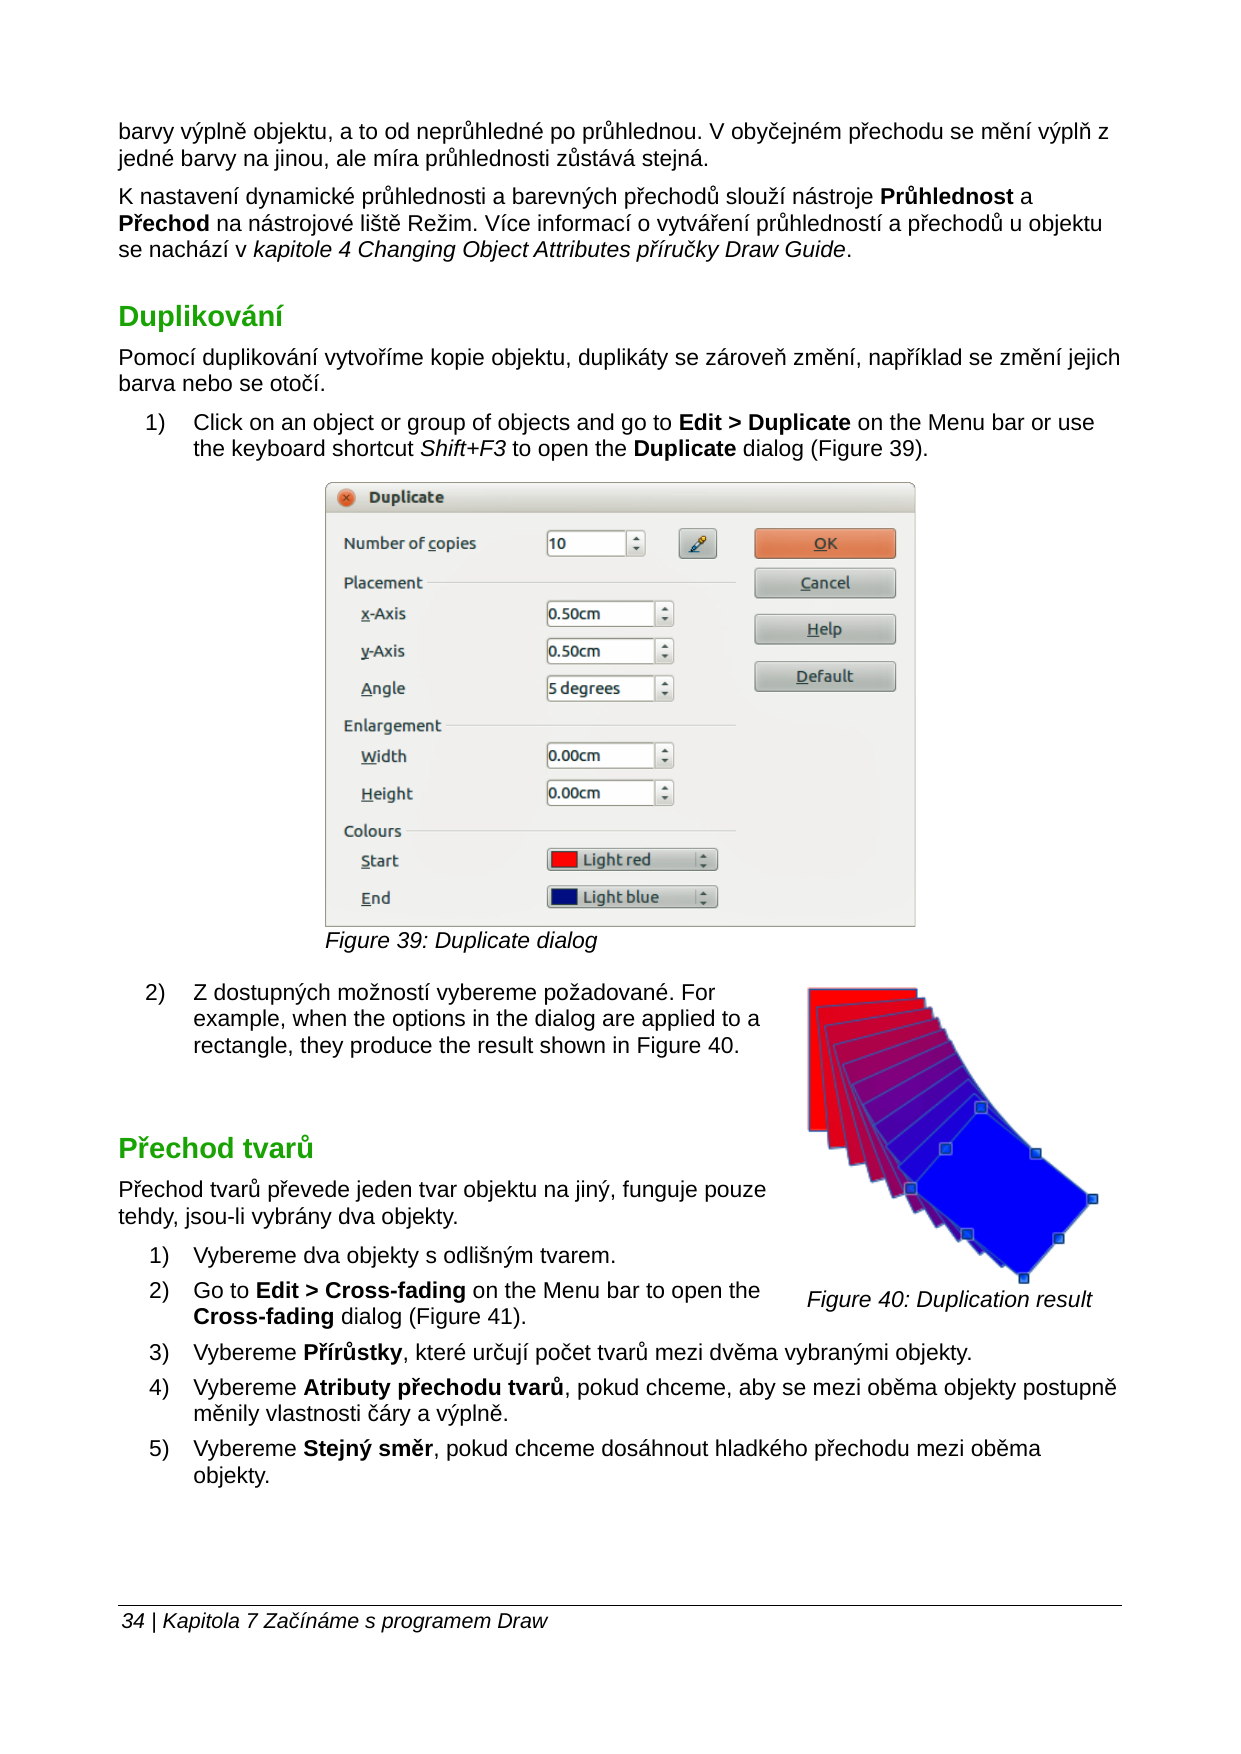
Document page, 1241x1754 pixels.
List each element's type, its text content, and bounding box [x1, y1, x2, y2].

text K nastavení dynamické průhlednosti a barevných přechodů slouží nástroje Průhlednost a Přechod na nástrojové liště Režim. Více informací o vytváření průhledností a přechodů u objektu se nachází v kapitole 4 Changing Object Attributes příručky Draw Guide. [118, 183, 1122, 262]
text Figure 39: Duplicate dialog [325, 927, 916, 953]
list Vybereme Atributy přechodu tvarů, pokud chceme, aby se mezi oběma objekty postupně měnily vlastnosti čáry a výplně. [169, 1374, 1122, 1426]
text barvy výplně objektu, a to od neprůhledné po průhlednou. V obyčejném přechodu se mění výplň z jedné barvy na jinou, ale míra průhlednosti zůstává stejná. [118, 118, 1122, 171]
list Vybereme dva objekty s odlišným tvarem. [169, 1242, 806, 1268]
subtitle Duplikování [118, 298, 1122, 332]
text Pomocí duplikování vytvoříme kopie objektu, duplikáty se zároveň změní, například se změní jejich barva nebo se otočí. [118, 344, 1122, 397]
subtitle Přechod tvarů [118, 1131, 806, 1165]
picture [325, 482, 916, 927]
text Přechod tvarů převede jeden tvar objektu na jiný, funguje pouze tehdy, jsou-li vybrány dva objekty. [118, 1176, 806, 1229]
list Z dostupných možností vybereme požadované. For example, when the options in the dialog are applied to a rectangle, they produce the result shown in Figure 40. [165, 979, 1122, 1286]
list Vybereme Přírůstky, které určují počet tvarů mezi dvěma vybranými objekty. [169, 1338, 1122, 1365]
list Figure 40: Duplication result [807, 1286, 1120, 1313]
picture [806, 986, 1100, 1287]
list Click on an object or group of objects and go to Edit > Duplicate on the Menu bar or use the keyboard shortcut Shift+F3 to open the Duplicate dialog (Figure 39). [165, 409, 1122, 462]
list Vybereme Stejný směr, pokud chceme dosáhnout hladkého přechodu mezi oběma objekty. [169, 1435, 1122, 1488]
list Go to Edit > Cross-fading on the Menu bar to open the Cross-fading dialog (Figure 41). [169, 1277, 1122, 1329]
